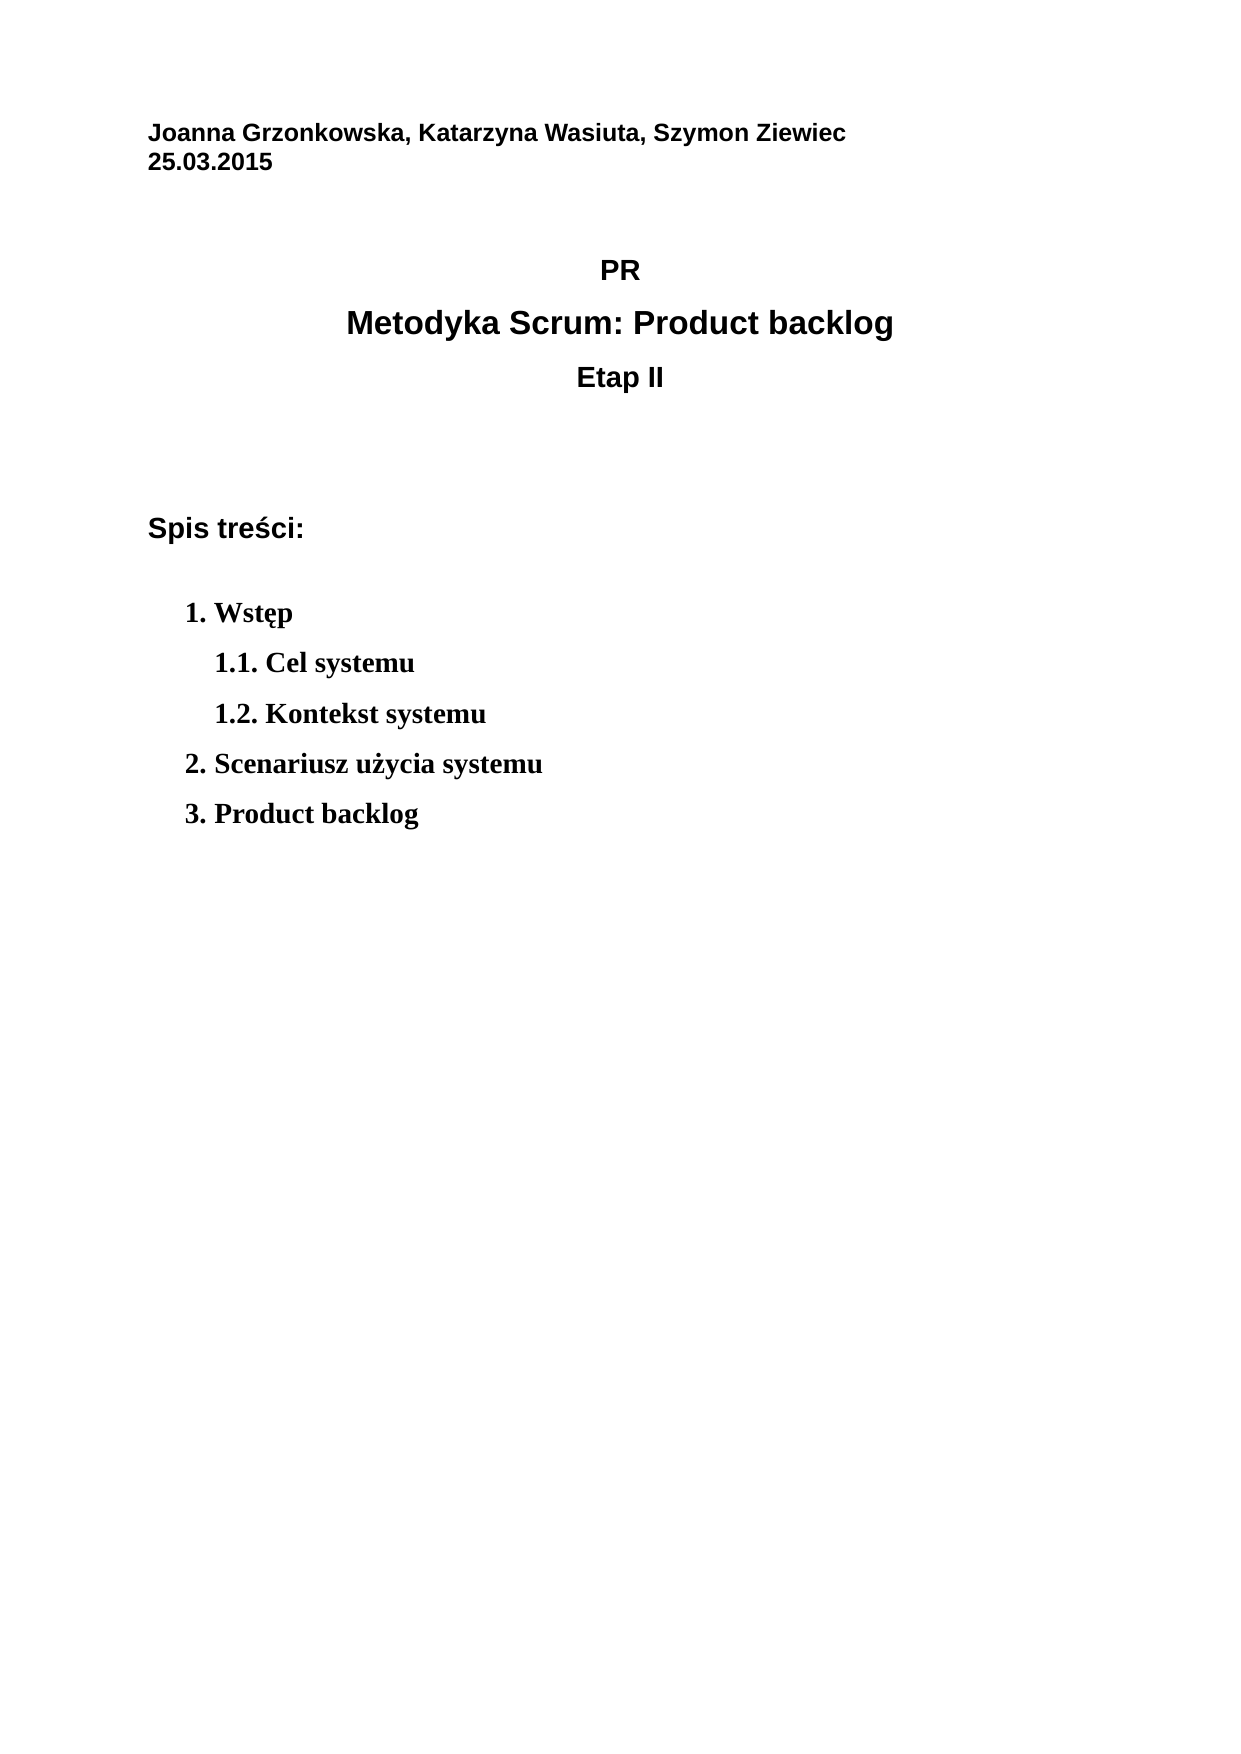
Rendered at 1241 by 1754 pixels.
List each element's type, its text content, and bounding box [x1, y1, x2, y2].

subtitle Metodyka Scrum: Product backlog [148, 303, 1092, 341]
subtitle Joanna Grzonkowska, Katarzyna Wasiuta, Szymon Ziewiec 25.03.2015 [148, 118, 1092, 176]
list Kontekst systemu [207, 696, 1092, 729]
text PR [148, 252, 1092, 286]
list Product backlog [177, 796, 1092, 830]
text Spis treści: [148, 511, 1092, 545]
list Scenariusz użycia systemu [177, 746, 1092, 780]
text Etap II [148, 360, 1092, 394]
list Wstęp [177, 595, 1092, 629]
list Cel systemu [207, 646, 1092, 679]
